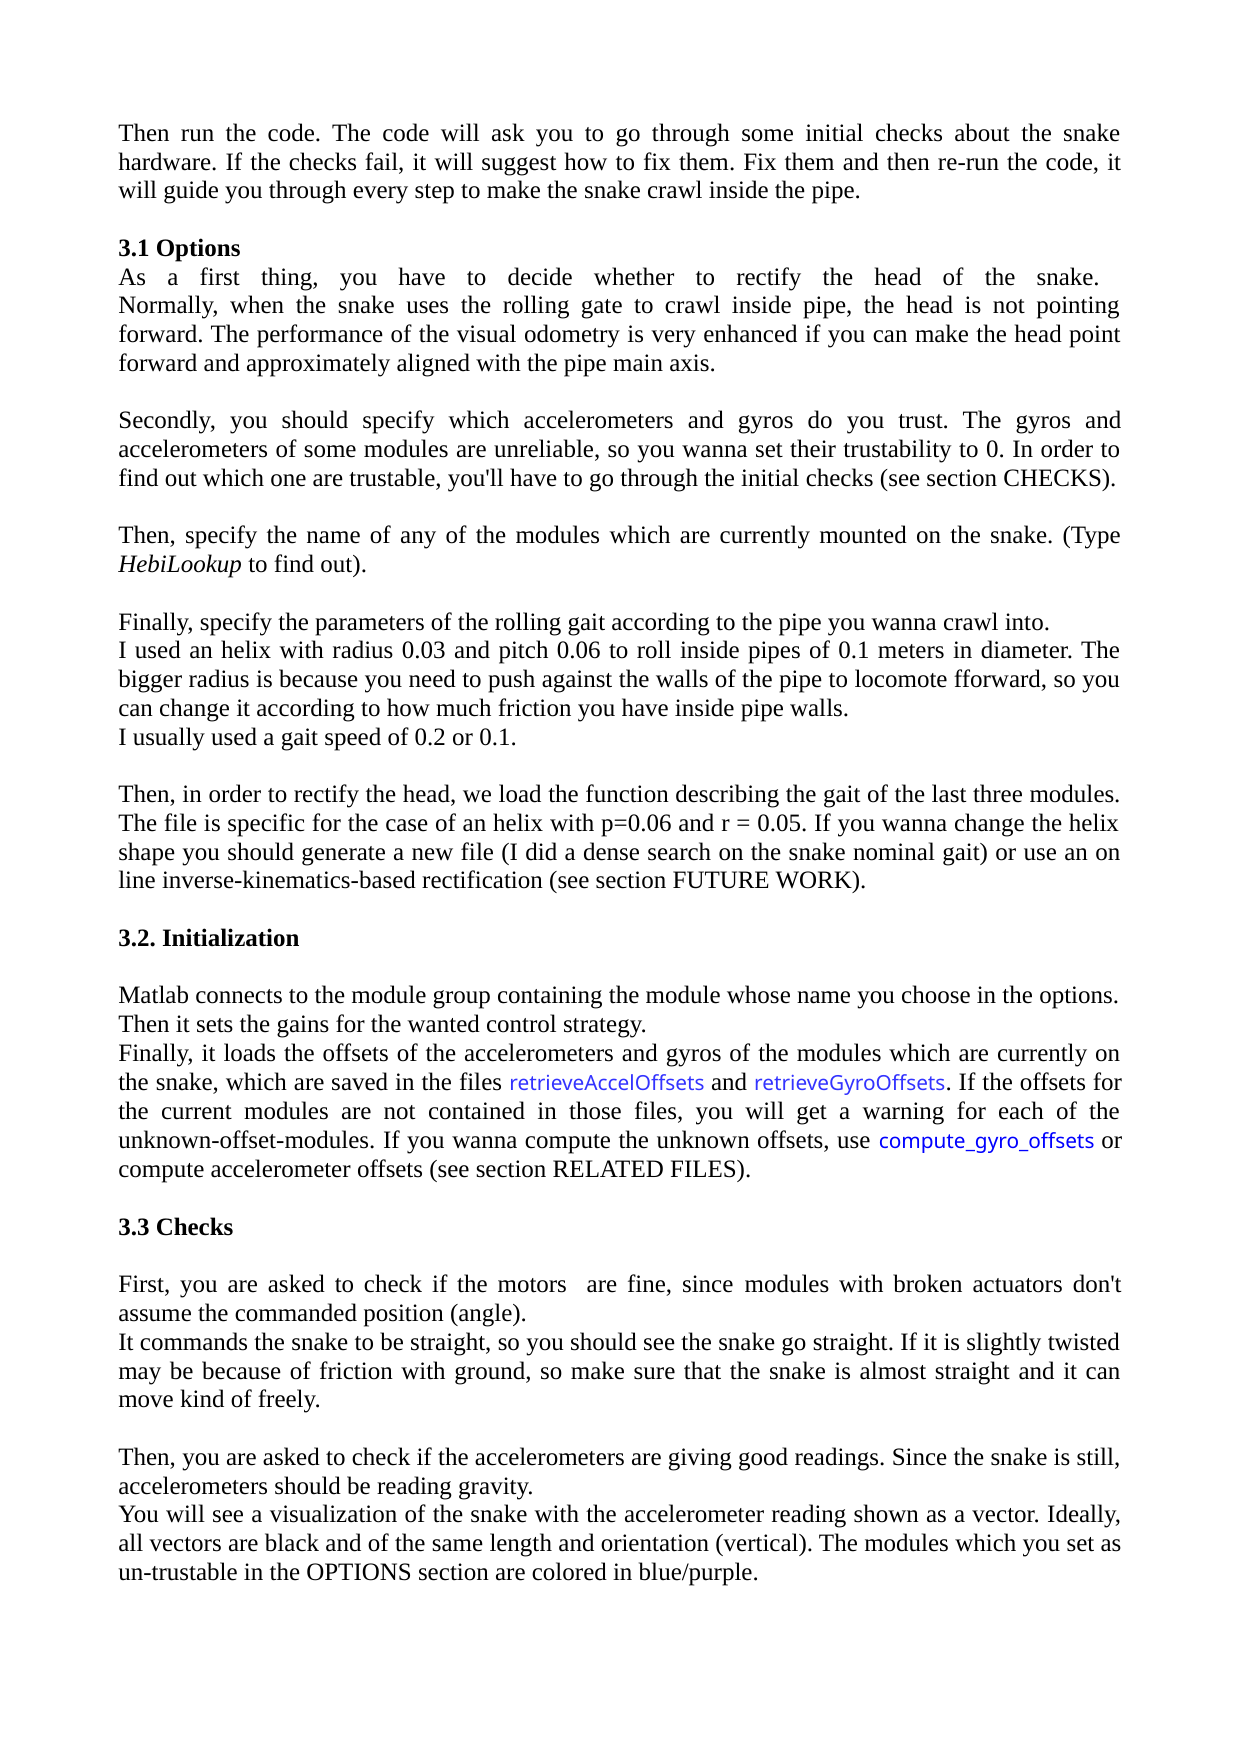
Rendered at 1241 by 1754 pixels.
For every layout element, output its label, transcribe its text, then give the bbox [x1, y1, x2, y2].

text Then it sets the gains for the wanted control strategy. [118, 1009, 1122, 1038]
text Finally, it loads the offsets of the accelerometers and gyros of the modules which are currently on the snake, which are saved in the files retrieveAccelOffsets and retrieveGyroOffsets. If the offsets for the current modules are not contained in those files, you will get a warning for each of the unknown-offset-modules. If you wanna compute the unknown offsets, use compute_gyro_offsets or compute accelerometer offsets (see section RELATED FILES). [118, 1038, 1122, 1183]
text 3.1 Options [118, 233, 1122, 262]
text 3.2. Initialization [118, 923, 1122, 952]
text Then, you are asked to check if the accelerometers are giving good readings. Since the snake is still, accelerometers should be reading gravity. [118, 1442, 1122, 1499]
text It commands the snake to be straight, so you should see the snake go straight. If it is slightly twisted may be because of friction with ground, so make sure that the snake is almost straight and it can move kind of freely. [118, 1327, 1122, 1413]
text I usually used a gait speed of 0.2 or 0.1. [118, 722, 1122, 751]
text I used an helix with radius 0.03 and pitch 0.06 to roll inside pipes of 0.1 meters in diameter. The bigger radius is because you need to push against the walls of the pipe to locomote fforward, so you can change it according to how much friction you have inside pipe walls. [118, 636, 1122, 722]
text As a first thing, you have to decide whether to rectify the head of the snake. Normally, when the snake uses the rolling gate to crawl inside pipe, the head is not pointing forward. The performance of the visual odometry is very enhanced if you can make the head point forward and approximately aligned with the pipe main axis. [118, 262, 1122, 377]
text Finally, specify the parameters of the rolling gait according to the pipe you wanna crawl into. [118, 607, 1122, 636]
text Then, in order to rectify the head, we load the function describing the gait of the last three modules. The file is specific for the case of an helix with p=0.06 and r = 0.05. If you wanna change the helix shape you should generate a new file (I did a dense search on the snake nominal gait) or use an on line inverse-kinematics-based rectification (see section FUTURE WORK). [118, 779, 1122, 894]
text First, you are asked to check if the motors are fine, since modules with broken actuators don't assume the commanded position (angle). [118, 1269, 1122, 1327]
text Secondly, you should specify which accelerometers and gyros do you trust. The gyros and accelerometers of some modules are unreliable, so you wanna set their trustability to 0. In order to find out which one are trustable, you'll have to go through the initial checks (see section CHECKS). [118, 406, 1122, 492]
text Then, specify the name of any of the modules which are currently mounted on the snake. (Type HebiLookup to find out). [118, 521, 1122, 578]
text 3.3 Checks [118, 1212, 1122, 1241]
text Then run the code. The code will ask you to go through some initial checks about the snake hardware. If the checks fail, it will suggest how to fix them. Fix them and then re-run the code, it will guide you through every step to make the snake crawl inside the pipe. [118, 118, 1122, 204]
text You will see a visualization of the snake with the accelerometer reading shown as a vector. Ideally, all vectors are black and of the same length and orientation (vertical). The modules which you set as un-trustable in the OPTIONS section are colored in blue/purple. [118, 1499, 1122, 1586]
text Matlab connects to the module group containing the module whose name you choose in the options. [118, 981, 1122, 1009]
